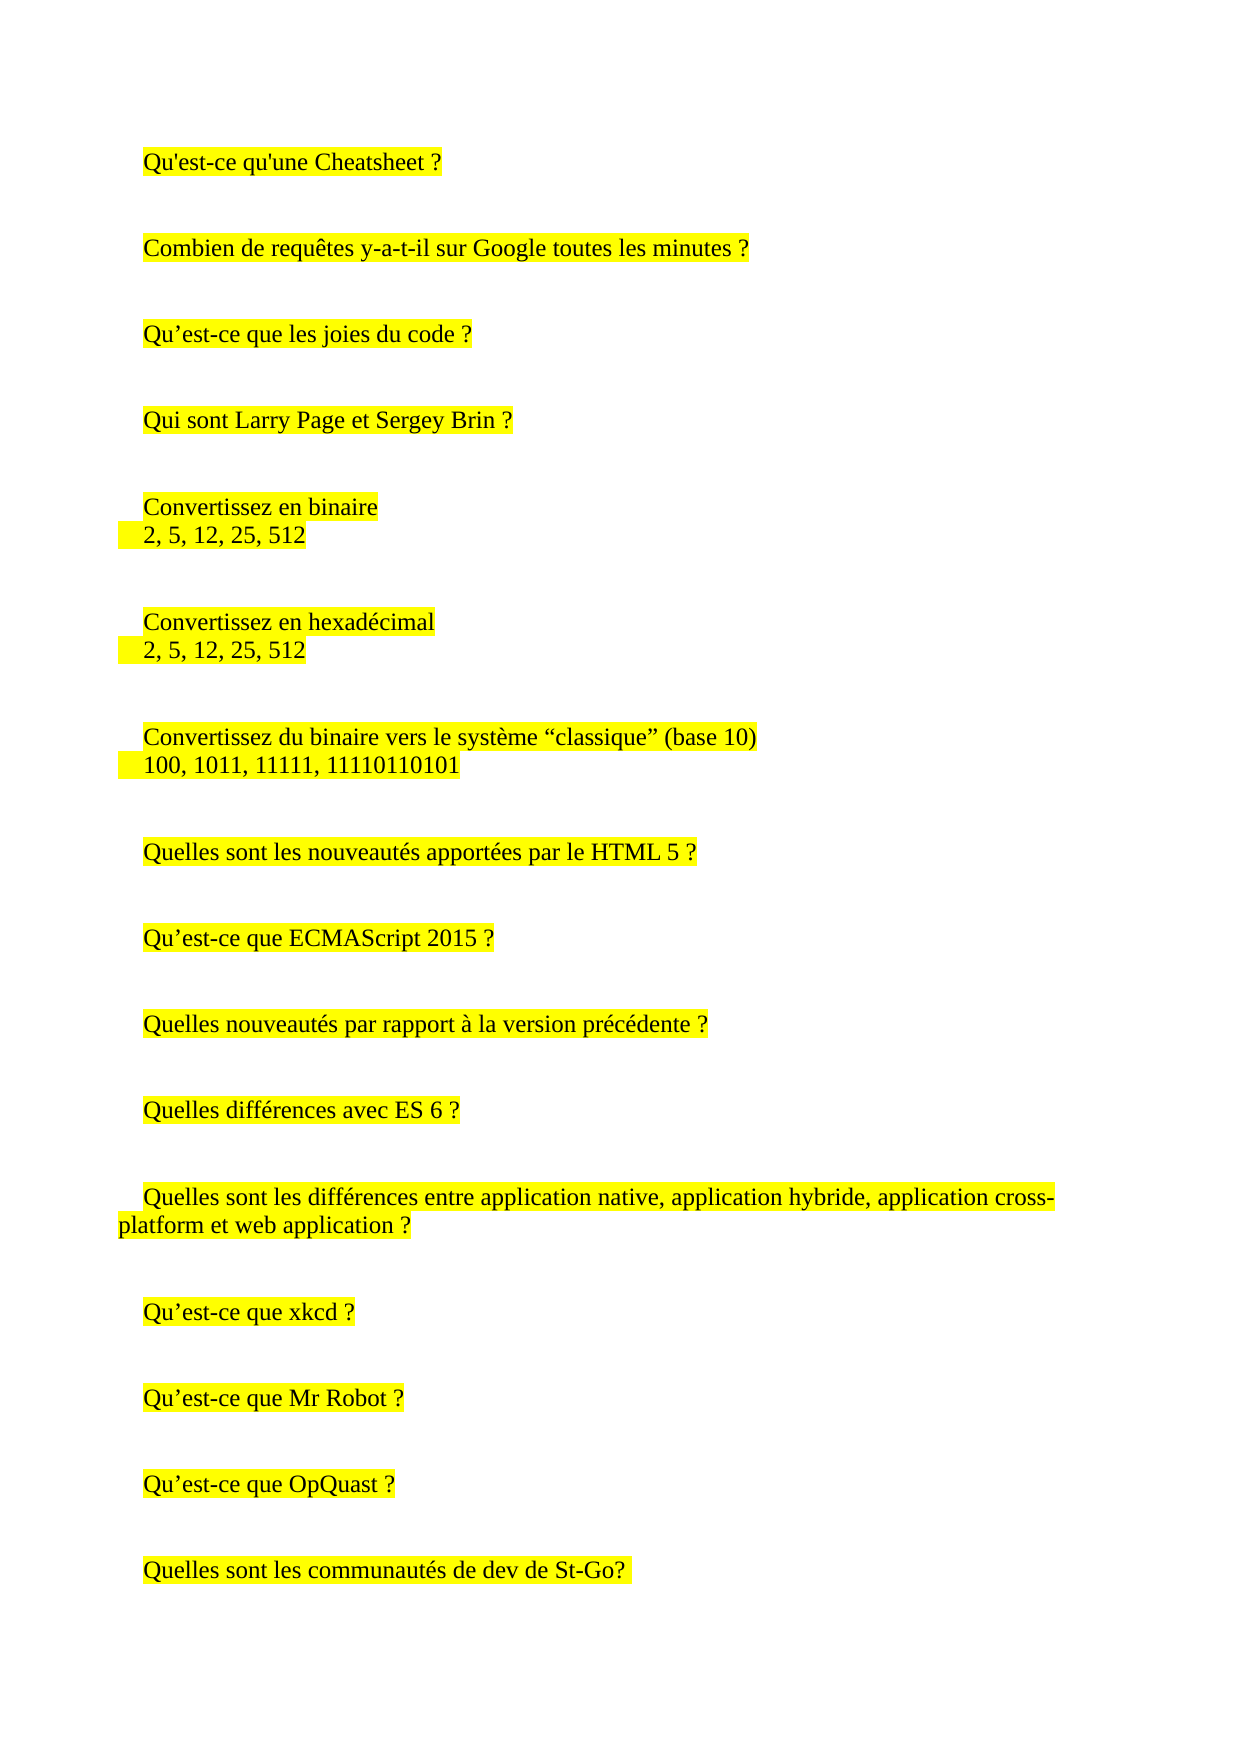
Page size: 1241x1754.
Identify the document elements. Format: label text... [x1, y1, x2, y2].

text Quelles différences avec ES 6 ? [118, 1096, 1122, 1124]
text Qu’est-ce que ECMAScript 2015 ? [118, 923, 1122, 952]
text Qu’est-ce que les joies du code ? [118, 319, 1122, 348]
text 2, 5, 12, 25, 512 [118, 521, 1122, 549]
text Convertissez en binaire [118, 492, 1122, 521]
text 2, 5, 12, 25, 512 [118, 636, 1122, 664]
text Quelles sont les différences entre application native, application hybride, application cross- [118, 1182, 1122, 1211]
text Qu’est-ce que Mr Robot ? [118, 1383, 1122, 1412]
text 100, 1011, 11111, 11110110101 [118, 751, 1122, 779]
text Qui sont Larry Page et Sergey Brin ? [118, 406, 1122, 434]
text Quelles nouveautés par rapport à la version précédente ? [118, 1009, 1122, 1038]
text Qu'est-ce qu'une Cheatsheet ? [118, 147, 1122, 176]
text Convertissez en hexadécimal [118, 607, 1122, 636]
text Qu’est-ce que OpQuast ? [118, 1469, 1122, 1498]
text platform et web application ? [118, 1211, 1122, 1239]
text Quelles sont les nouveautés apportées par le HTML 5 ? [118, 837, 1122, 866]
text Combien de requêtes y-a-t-il sur Google toutes les minutes ? [118, 233, 1122, 262]
text Qu’est-ce que xkcd ? [118, 1297, 1122, 1326]
text Convertissez du binaire vers le système “classique” (base 10) [118, 722, 1122, 751]
text Quelles sont les communautés de dev de St-Go? [118, 1556, 1122, 1584]
